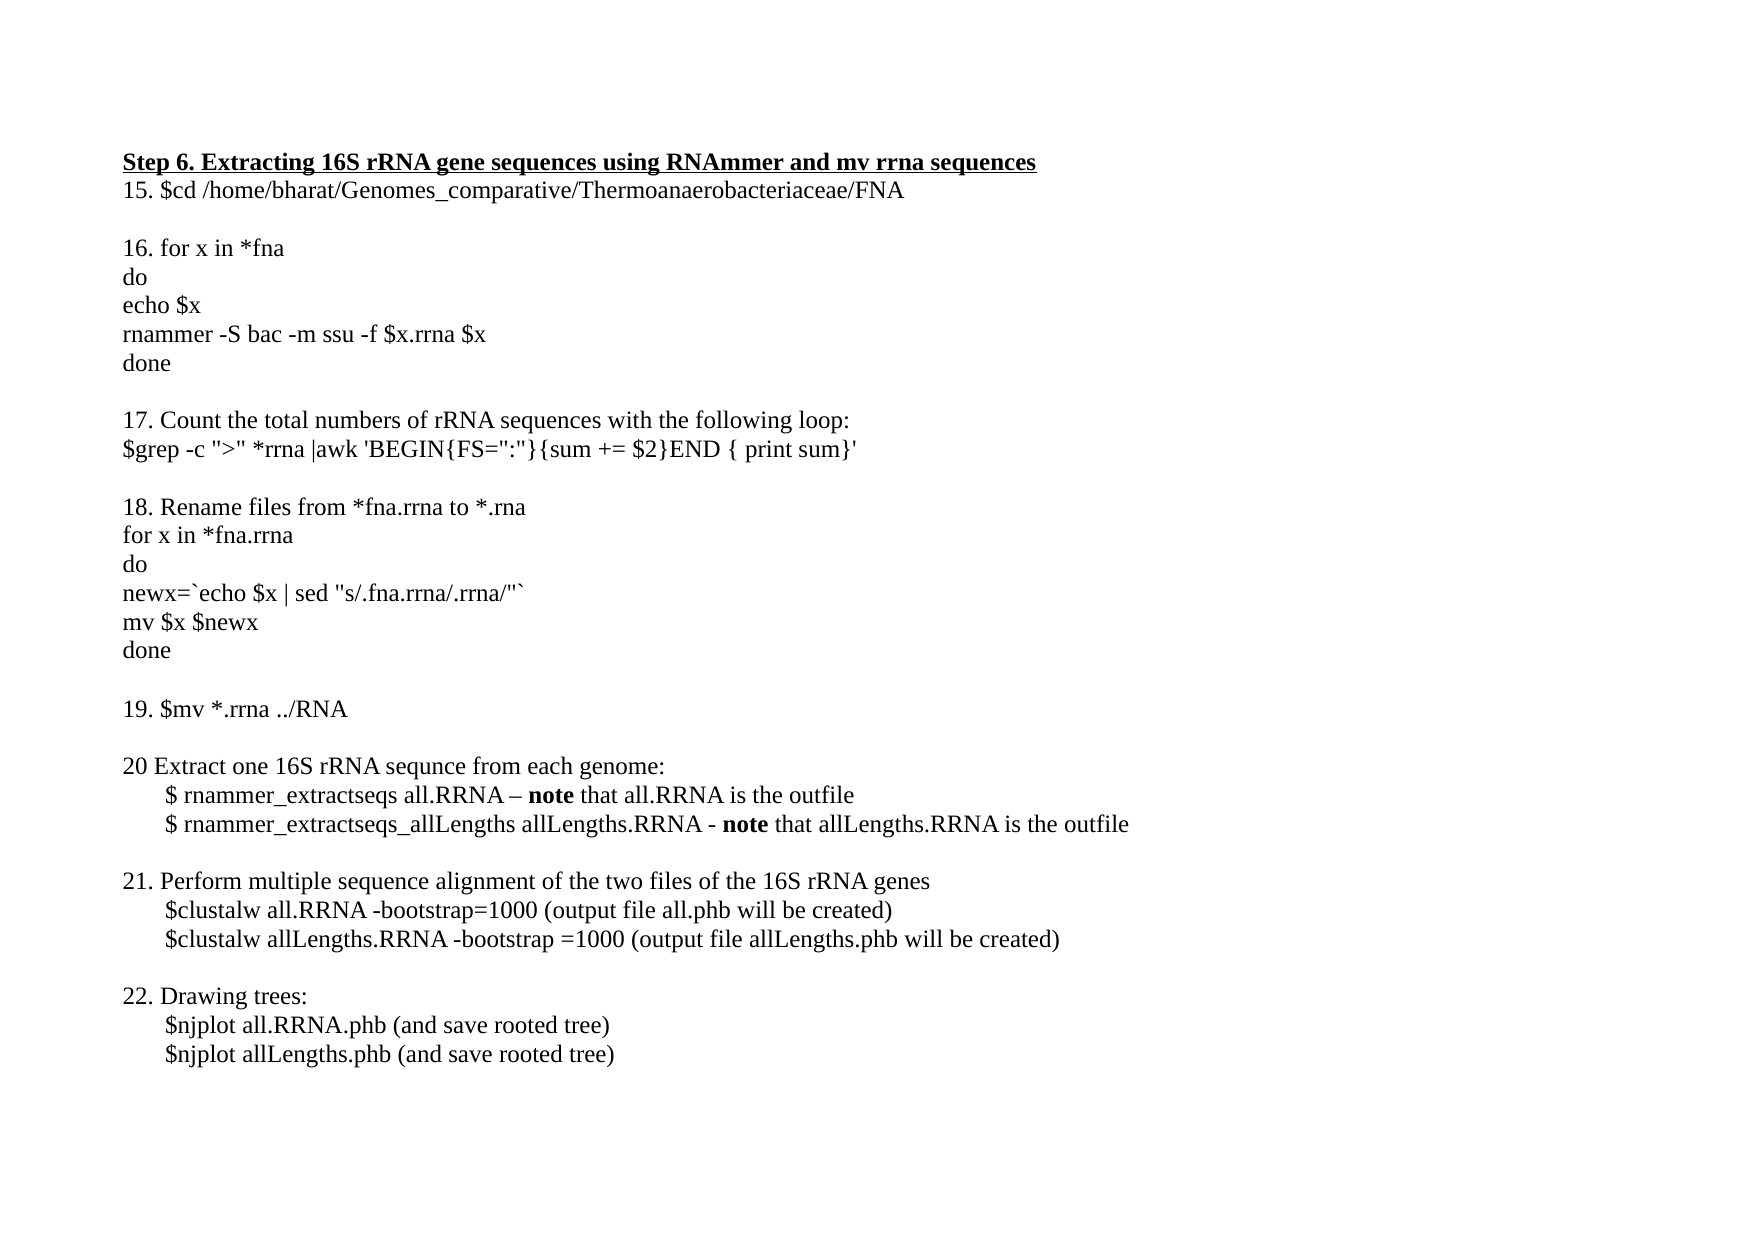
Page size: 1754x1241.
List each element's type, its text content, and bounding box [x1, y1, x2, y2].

text echo $x [122, 291, 1636, 319]
text do [122, 549, 1636, 578]
text done [122, 348, 1636, 377]
text 19. $mv *.rrna ../RNA [122, 694, 1636, 723]
text mv $x $newx [122, 607, 1636, 636]
text 22. Drawing trees: [122, 981, 1636, 1010]
text 17. Count the total numbers of rRNA sequences with the following loop: [122, 406, 1636, 434]
text $clustalw all.RRNA -bootstrap=1000 (output file all.phb will be created) [122, 895, 1636, 924]
text do [122, 262, 1636, 291]
text $ rnammer_extractseqs all.RRNA – note that all.RRNA is the outfile [122, 780, 1636, 809]
text done [122, 636, 1636, 664]
text $grep -c ">" *rrna |awk 'BEGIN{FS=":"}{sum += $2}END { print sum}' [122, 434, 1636, 463]
text $clustalw allLengths.RRNA -bootstrap =1000 (output file allLengths.phb will be created) [122, 924, 1636, 953]
text for x in *fna.rrna [122, 521, 1636, 549]
text 20 Extract one 16S rRNA sequnce from each genome: [122, 751, 1636, 780]
text Step 6. Extracting 16S rRNA gene sequences using RNAmmer and mv rrna sequences [122, 147, 1636, 176]
text $ rnammer_extractseqs_allLengths allLengths.RRNA - note that allLengths.RRNA is the outfile [122, 809, 1636, 838]
text 21. Perform multiple sequence alignment of the two files of the 16S rRNA genes [122, 866, 1636, 895]
text rnammer -S bac -m ssu -f $x.rrna $x [122, 319, 1636, 348]
text newx=`echo $x | sed "s/.fna.rrna/.rrna/"` [122, 578, 1636, 607]
text 15. $cd /home/bharat/Genomes_comparative/Thermoanaerobacteriaceae/FNA [122, 176, 1636, 204]
text $njplot allLengths.phb (and save rooted tree) [122, 1039, 1636, 1068]
text 18. Rename files from *fna.rrna to *.rna [122, 492, 1636, 521]
text $njplot all.RRNA.phb (and save rooted tree) [122, 1010, 1636, 1039]
text 16. for x in *fna [122, 233, 1636, 262]
